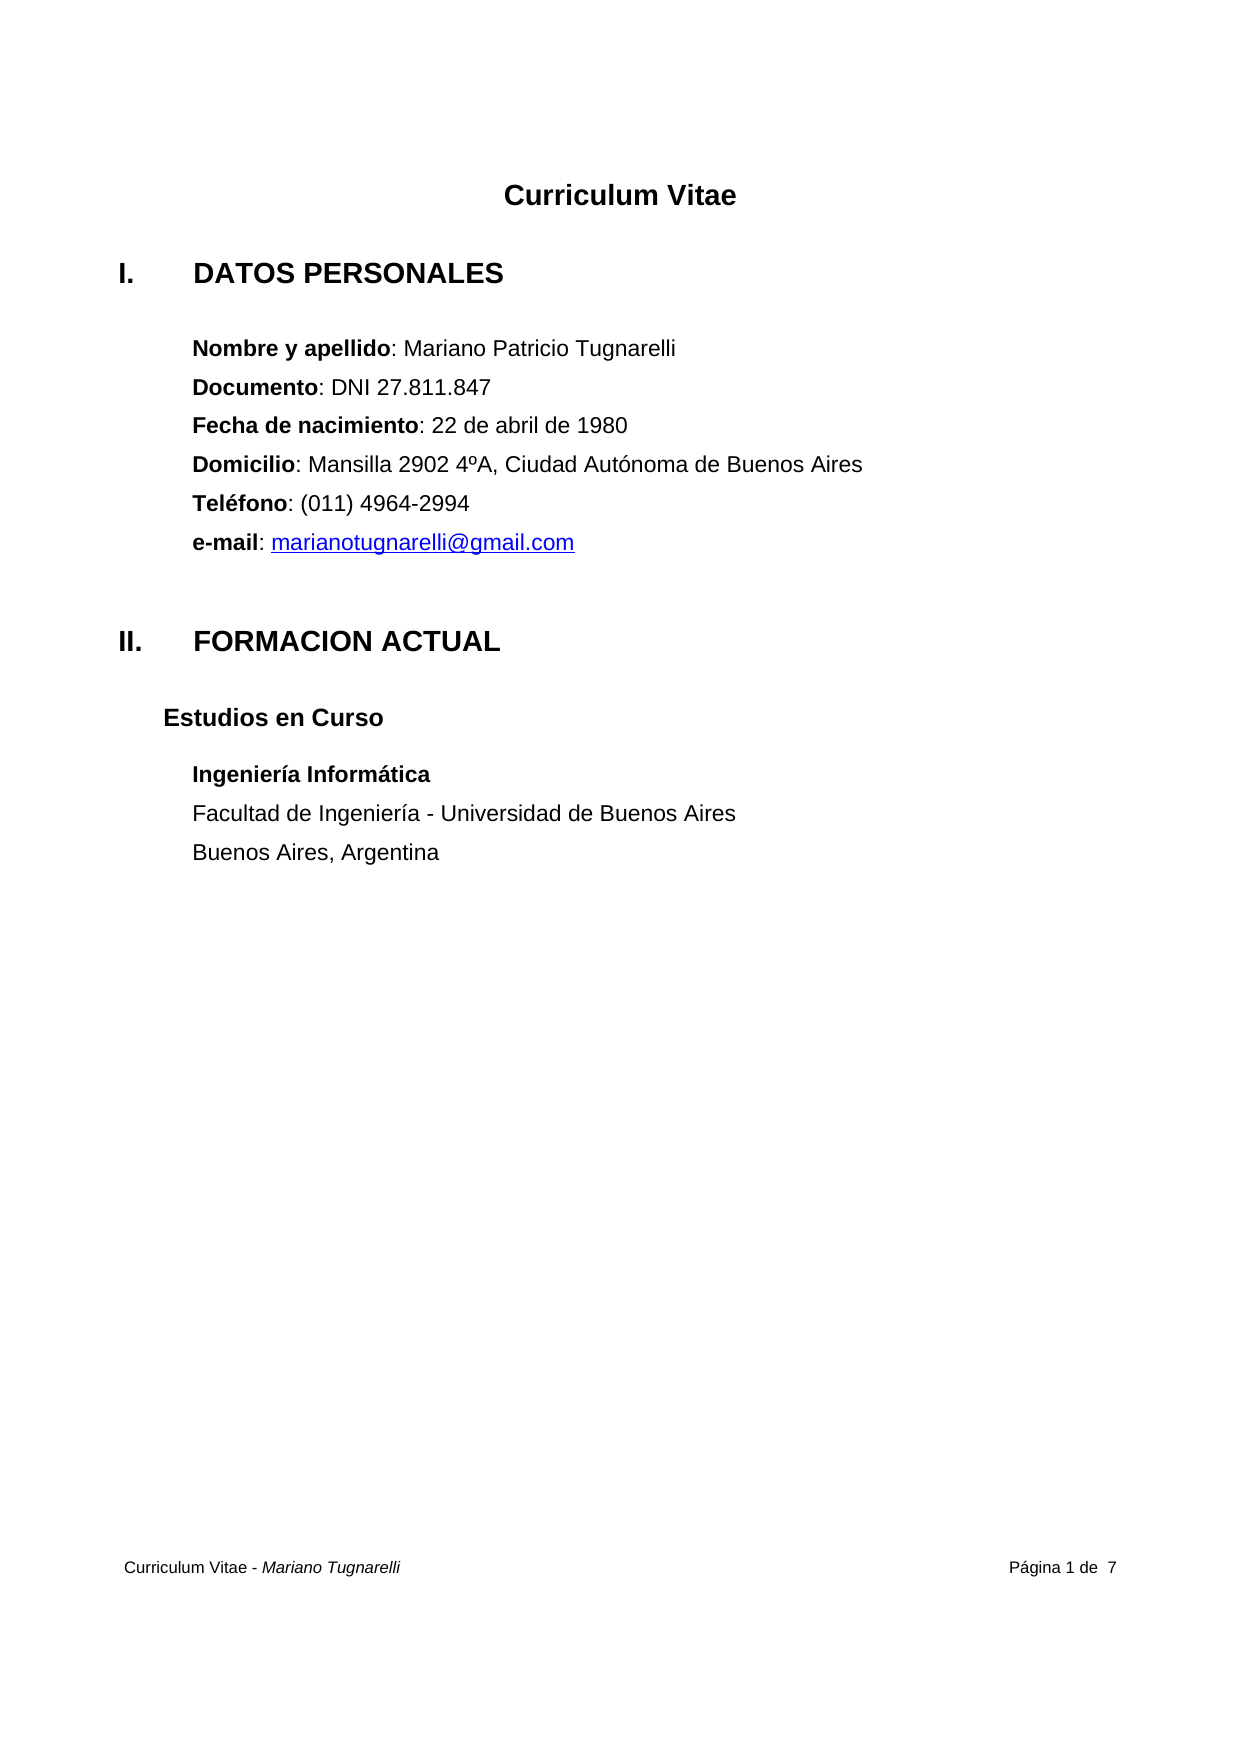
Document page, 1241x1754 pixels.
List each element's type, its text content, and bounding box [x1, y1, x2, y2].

text Documento: DNI 27.811.847 [118, 373, 1122, 400]
text Facultad de Ingeniería - Universidad de Buenos Aires [118, 800, 1122, 827]
text Domicilio: Mansilla 2902 4ºA, Ciudad Autónoma de Buenos Aires [118, 451, 1122, 478]
text Teléfono: (011) 4964-2994 [118, 490, 1122, 516]
subtitle DATOS PERSONALES [118, 256, 1122, 290]
subtitle FORMACION ACTUAL [118, 624, 1122, 658]
text Nombre y apellido: Mariano Patricio Tugnarelli [118, 335, 1122, 361]
text Fecha de nacimiento: 22 de abril de 1980 [118, 412, 1122, 439]
subtitle Curriculum Vitae [118, 178, 1122, 211]
text e-mail: marianotugnarelli@gmail.com [118, 529, 1122, 555]
text Buenos Aires, Argentina [118, 839, 1122, 866]
subtitle Estudios en Curso [163, 703, 1122, 731]
text Ingeniería Informática [118, 761, 1122, 788]
